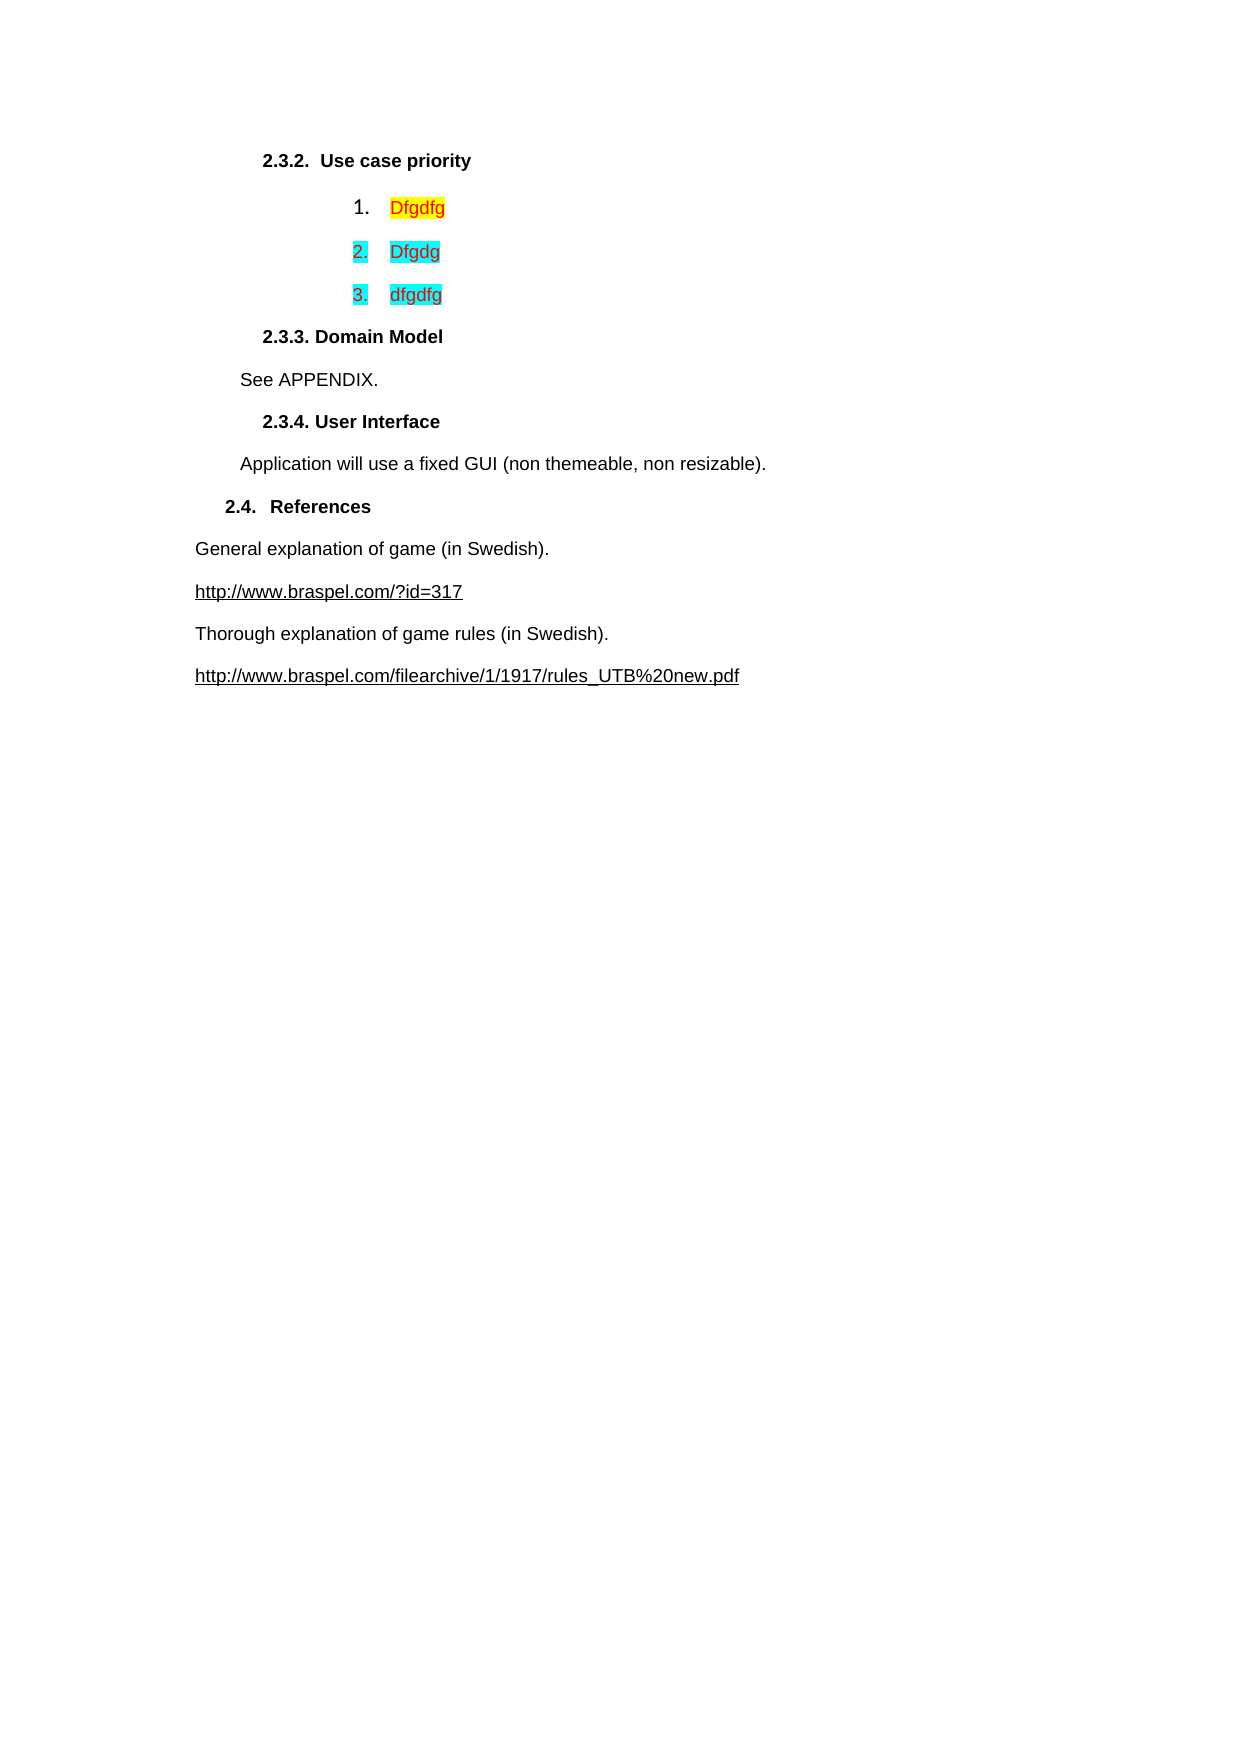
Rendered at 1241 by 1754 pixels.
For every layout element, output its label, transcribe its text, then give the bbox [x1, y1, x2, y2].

list Domain Model [262, 326, 1128, 348]
list General explanation of game (in Swedish). [195, 538, 1128, 559]
list User Interface [262, 411, 1128, 432]
list Thorough explanation of game rules (in Swedish). [195, 623, 1128, 644]
list References [225, 496, 1128, 517]
list dfgdfg [352, 284, 1128, 305]
list Application will use a fixed GUI (non themeable, non resizable). [240, 453, 1128, 475]
list http://www.braspel.com/filearchive/1/1917/rules_UTB%20new.pdf [195, 665, 1128, 687]
list Dfgdg [352, 241, 1128, 263]
list Use case priority [262, 150, 1128, 172]
list See APPENDIX. [240, 368, 1128, 390]
list http://www.braspel.com/?id=317 [195, 580, 1128, 602]
list Dfgdfg [352, 192, 1128, 220]
